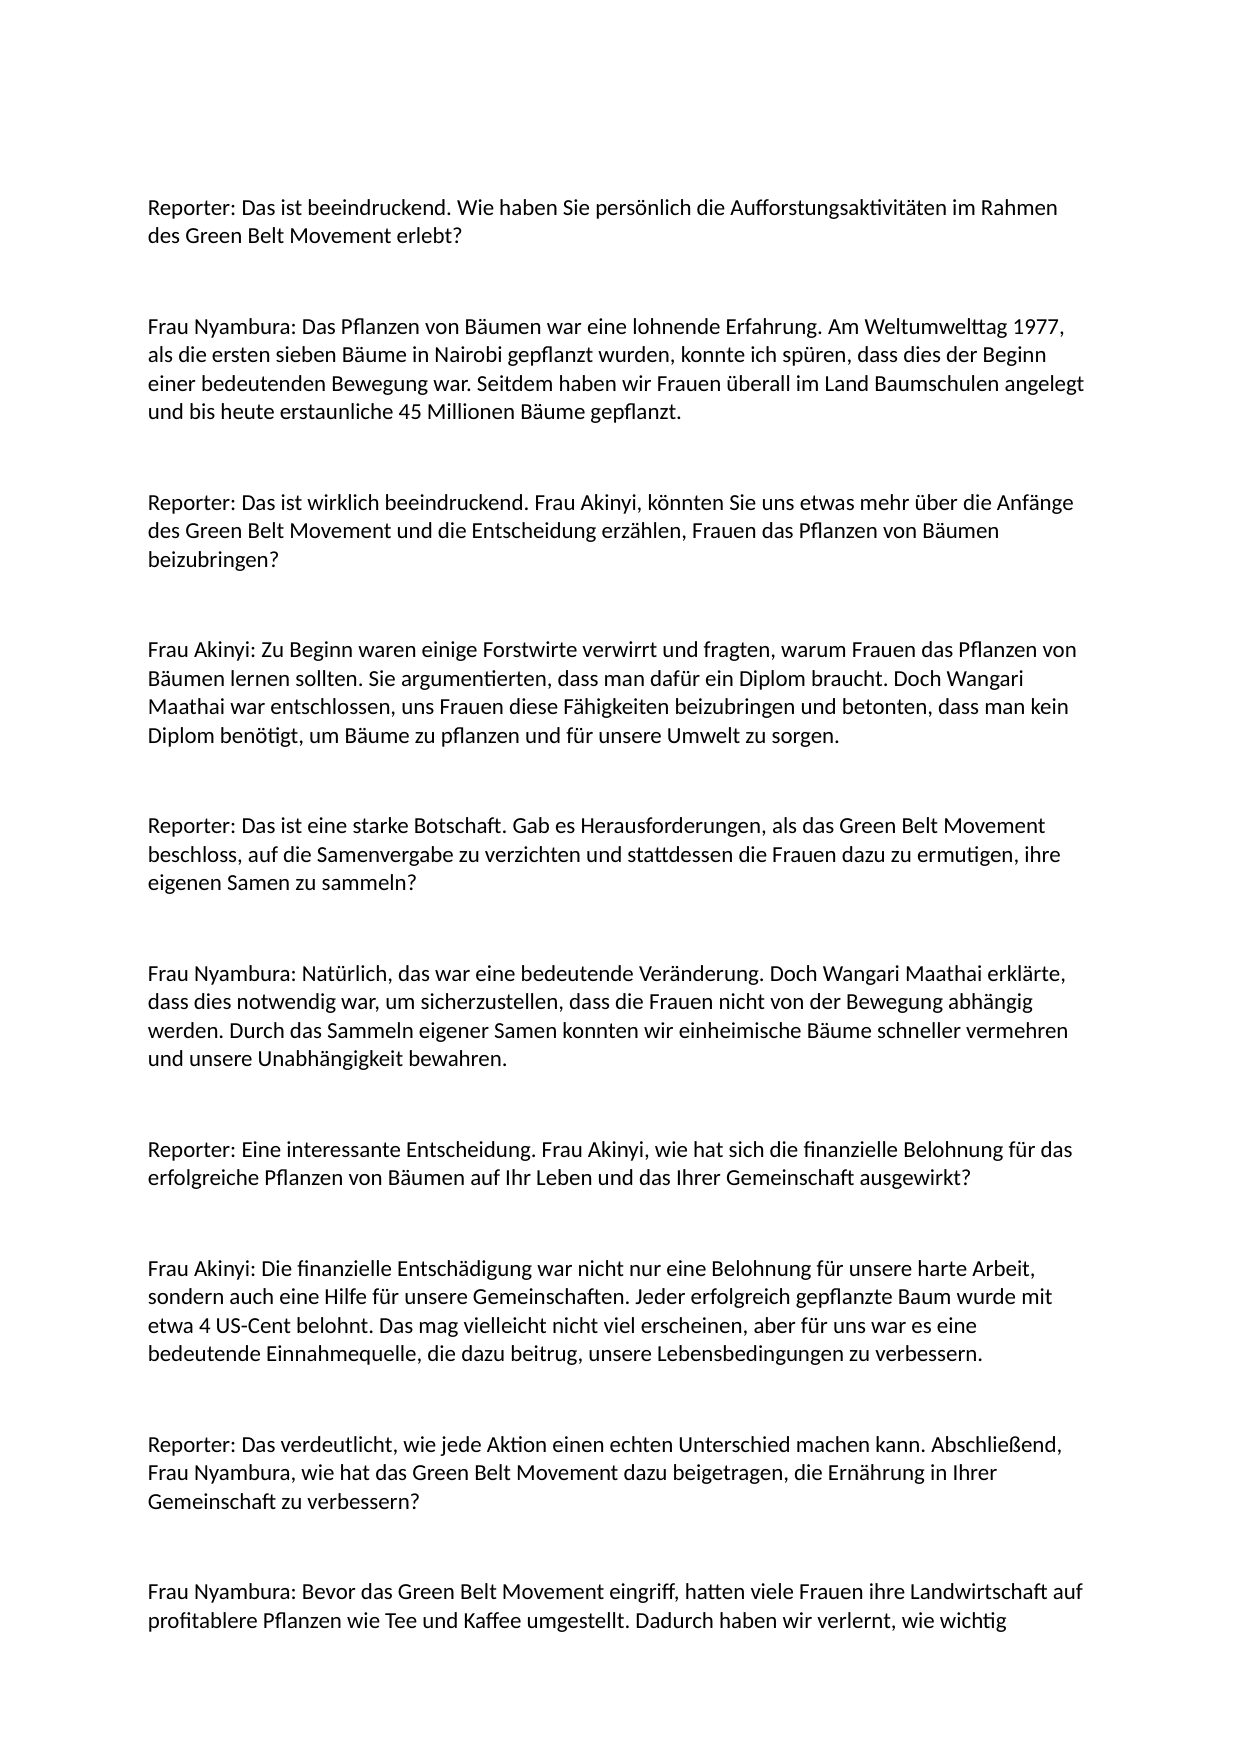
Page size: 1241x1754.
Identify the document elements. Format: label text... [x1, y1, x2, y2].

text Frau Akinyi: Zu Beginn waren einige Forstwirte verwirrt und fragten, warum Frauen das Pflanzen von Bäumen lernen sollten. Sie argumentierten, dass man dafür ein Diplom braucht. Doch Wangari Maathai war entschlossen, uns Frauen diese Fähigkeiten beizubringen und betonten, dass man kein Diplom benötigt, um Bäume zu pflanzen und für unsere Umwelt zu sorgen. [148, 635, 1093, 749]
text Reporter: Das ist wirklich beeindruckend. Frau Akinyi, könnten Sie uns etwas mehr über die Anfänge des Green Belt Movement und die Entscheidung erzählen, Frauen das Pflanzen von Bäumen beizubringen? [148, 488, 1093, 573]
text Reporter: Eine interessante Entscheidung. Frau Akinyi, wie hat sich die finanzielle Belohnung für das erfolgreiche Pflanzen von Bäumen auf Ihr Leben und das Ihrer Gemeinschaft ausgewirkt? [148, 1135, 1093, 1191]
text Frau Akinyi: Die finanzielle Entschädigung war nicht nur eine Belohnung für unsere harte Arbeit, sondern auch eine Hilfe für unsere Gemeinschaften. Jeder erfolgreich gepflanzte Baum wurde mit etwa 4 US-Cent belohnt. Das mag vielleicht nicht viel erscheinen, aber für uns war es eine bedeutende Einnahmequelle, die dazu beitrug, unsere Lebensbedingungen zu verbessern. [148, 1254, 1093, 1367]
text Reporter: Das ist eine starke Botschaft. Gab es Herausforderungen, als das Green Belt Movement beschloss, auf die Samenvergabe zu verzichten und stattdessen die Frauen dazu zu ermutigen, ihre eigenen Samen zu sammeln? [148, 811, 1093, 896]
text Reporter: Das ist beeindruckend. Wie haben Sie persönlich die Aufforstungsaktivitäten im Rahmen des Green Belt Movement erlebt? [148, 193, 1093, 249]
text Frau Nyambura: Natürlich, das war eine bedeutende Veränderung. Doch Wangari Maathai erklärte, dass dies notwendig war, um sicherzustellen, dass die Frauen nicht von der Bewegung abhängig werden. Durch das Sammeln eigener Samen konnten wir einheimische Bäume schneller vermehren und unsere Unabhängigkeit bewahren. [148, 959, 1093, 1072]
text Frau Nyambura: Bevor das Green Belt Movement eingriff, hatten viele Frauen ihre Landwirtschaft auf profitablere Pflanzen wie Tee und Kaffee umgestellt. Dadurch haben wir verlernt, wie wichtig [148, 1577, 1093, 1634]
text Frau Nyambura: Das Pflanzen von Bäumen war eine lohnende Erfahrung. Am Weltumwelttag 1977, als die ersten sieben Bäume in Nairobi gepflanzt wurden, konnte ich spüren, dass dies der Beginn einer bedeutenden Bewegung war. Seitdem haben wir Frauen überall im Land Baumschulen angelegt und bis heute erstaunliche 45 Millionen Bäume gepflanzt. [148, 312, 1093, 425]
text Reporter: Das verdeutlicht, wie jede Aktion einen echten Unterschied machen kann. Abschließend, Frau Nyambura, wie hat das Green Belt Movement dazu beigetragen, die Ernährung in Ihrer Gemeinschaft zu verbessern? [148, 1430, 1093, 1515]
